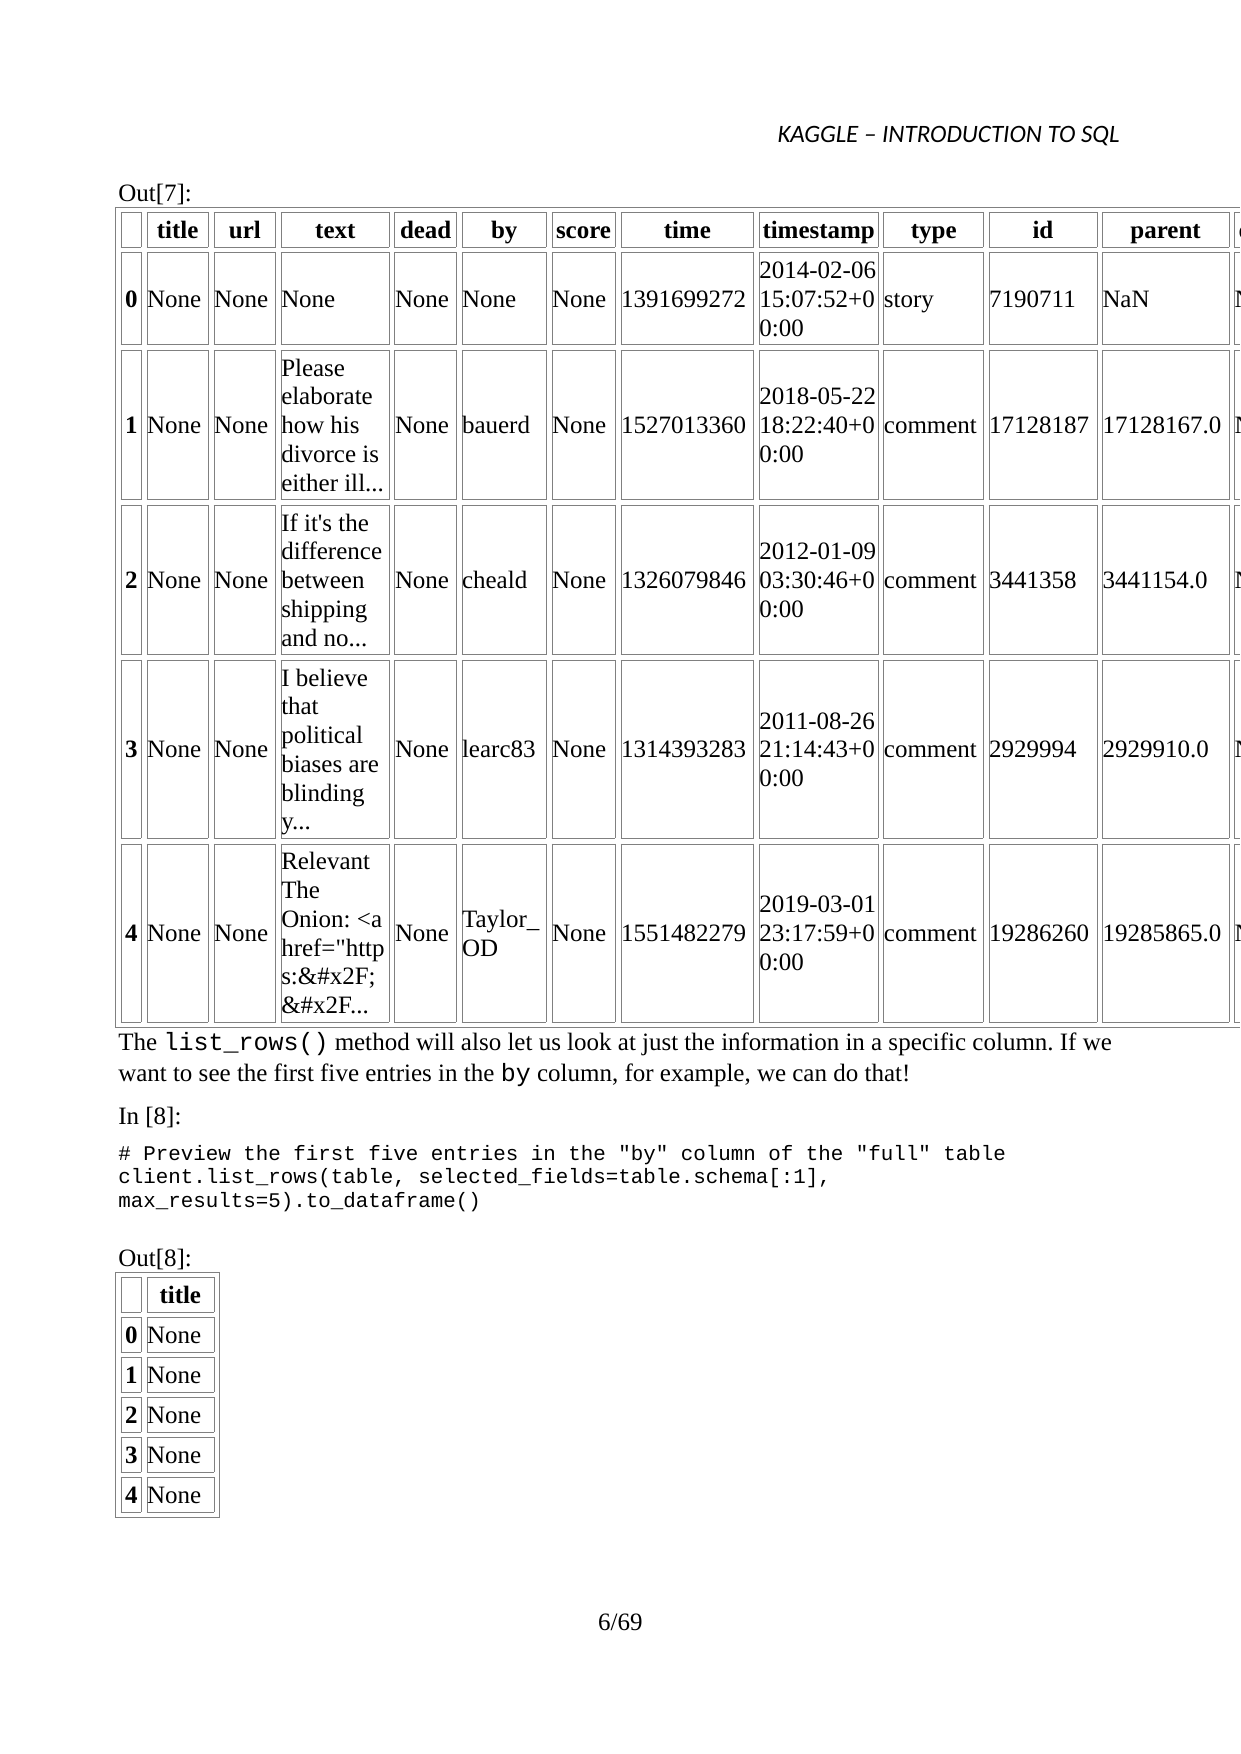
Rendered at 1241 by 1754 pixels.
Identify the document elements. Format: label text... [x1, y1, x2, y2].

table_cell learc83 [459, 654, 549, 838]
table_header timestamp [756, 208, 881, 247]
table_header dead [392, 208, 459, 247]
table_cell None [144, 1392, 216, 1432]
table_cell None [211, 247, 278, 344]
table_cell None [1235, 661, 1240, 741]
table_cell 4 [118, 838, 144, 1022]
table_header text [278, 208, 392, 247]
table_cell None [144, 1352, 216, 1392]
table_cell 2014-02-06 15:07:52+00:00 [756, 247, 881, 344]
table_cell None [1231, 247, 1240, 344]
table_cell None [211, 654, 278, 838]
table_cell NaN [1099, 247, 1231, 344]
table_cell None [211, 499, 278, 654]
table_cell None [211, 344, 278, 499]
table_cell 17128167.0 [1099, 344, 1231, 499]
table_header title [144, 208, 211, 247]
table_cell Relevant The Onion: <a href="https:&#x2F;&#x2F... [278, 838, 392, 1022]
table_cell 1391699272 [618, 247, 756, 344]
table_cell None [1235, 757, 1240, 838]
table_header [122, 1278, 141, 1312]
table_cell None [144, 654, 211, 838]
table_cell None [1235, 253, 1240, 291]
table_cell None [211, 838, 278, 1022]
text # Preview the first five entries in the "by" column of the "full" table [118, 1143, 1122, 1166]
table_cell None [144, 247, 211, 344]
table_cell None [144, 1472, 216, 1512]
table_header id [986, 208, 1099, 247]
table_cell 1 [118, 344, 144, 499]
table_cell Please elaborate how his divorce is either ill... [278, 344, 392, 499]
table_cell 1326079846 [618, 499, 756, 654]
text Out[8]: [118, 1243, 1122, 1272]
table_cell None [392, 838, 459, 1022]
table_cell None [459, 247, 549, 344]
table_cell None [1235, 351, 1240, 417]
table_cell None [1235, 433, 1240, 499]
table_cell None [392, 247, 459, 344]
table_cell 3 [118, 654, 144, 838]
table_cell None [1231, 654, 1240, 838]
table_cell None [549, 499, 618, 654]
table_header title [144, 1273, 216, 1312]
table_cell None [549, 838, 618, 1022]
table_cell 1 [118, 1352, 144, 1392]
table_cell 4 [118, 1472, 144, 1512]
table_cell I believe that political biases are blinding y... [278, 654, 392, 838]
table_header score [549, 208, 618, 247]
table_cell None [392, 654, 459, 838]
table_cell None [549, 247, 618, 344]
table_header [118, 208, 144, 247]
table_header [118, 1273, 144, 1312]
table_cell 2 [118, 499, 144, 654]
table_cell 7190711 [986, 247, 1099, 344]
table_cell 2929910.0 [1099, 654, 1231, 838]
table_cell 1527013360 [618, 344, 756, 499]
table_cell 2011-08-26 21:14:43+00:00 [756, 654, 881, 838]
table_cell 3441358 [986, 499, 1099, 654]
table_cell comment [881, 499, 986, 654]
table_cell 2 [118, 1392, 144, 1432]
table_cell 19285865.0 [1099, 838, 1231, 1022]
table_cell None [144, 1432, 216, 1472]
table_cell None [1235, 941, 1240, 1022]
table_cell 0 [118, 247, 144, 344]
table_cell None [392, 344, 459, 499]
table_cell None [278, 247, 392, 344]
table_cell None [1235, 307, 1240, 344]
text The list_rows() method will also let us look at just the information in a specific column. If we want to see the first five entries in the by column, for example, we can do that! [118, 1028, 1122, 1089]
table_cell None [144, 499, 211, 654]
text In [8]: [118, 1101, 1122, 1130]
table_cell 2012-01-09 03:30:46+00:00 [756, 499, 881, 654]
table_cell 17128187 [986, 344, 1099, 499]
table_cell None [1231, 499, 1240, 654]
table_cell 19286260 [986, 838, 1099, 1022]
table_cell None [549, 654, 618, 838]
text client.list_rows(table, selected_fields=table.schema[:1], max_results=5).to_dataframe() [118, 1166, 1122, 1214]
table_cell None [1231, 344, 1240, 499]
table_cell None [1231, 838, 1240, 1022]
table_cell cheald [459, 499, 549, 654]
table_cell None [144, 838, 211, 1022]
table_cell comment [881, 344, 986, 499]
table_cell bauerd [459, 344, 549, 499]
table_cell 2018-05-22 18:22:40+00:00 [756, 344, 881, 499]
table_cell None [144, 344, 211, 499]
table_cell comment [881, 838, 986, 1022]
table_cell None [1235, 845, 1240, 925]
table_header url [211, 208, 278, 247]
table_cell 3 [118, 1432, 144, 1472]
table_cell None [549, 344, 618, 499]
table_cell None [1235, 588, 1240, 654]
table_header by [459, 208, 549, 247]
table_header time [618, 208, 756, 247]
text Out[7]: [118, 178, 1122, 207]
table_header type [881, 208, 986, 247]
table_cell 2929994 [986, 654, 1099, 838]
table_cell 1314393283 [618, 654, 756, 838]
table_cell comment [881, 654, 986, 838]
table_cell 3441154.0 [1099, 499, 1231, 654]
table_header [122, 213, 141, 247]
table_cell story [881, 247, 986, 344]
table_cell If it's the difference between shipping and no... [278, 499, 392, 654]
table_cell 1551482279 [618, 838, 756, 1022]
table_cell 0 [118, 1312, 144, 1352]
table_cell 2019-03-01 23:17:59+00:00 [756, 838, 881, 1022]
table_cell None [392, 499, 459, 654]
table_header parent [1099, 208, 1231, 247]
table_cell None [144, 1312, 216, 1352]
table_header descendants [1231, 208, 1240, 247]
table_cell None [1235, 506, 1240, 572]
table_cell Taylor_OD [459, 838, 549, 1022]
